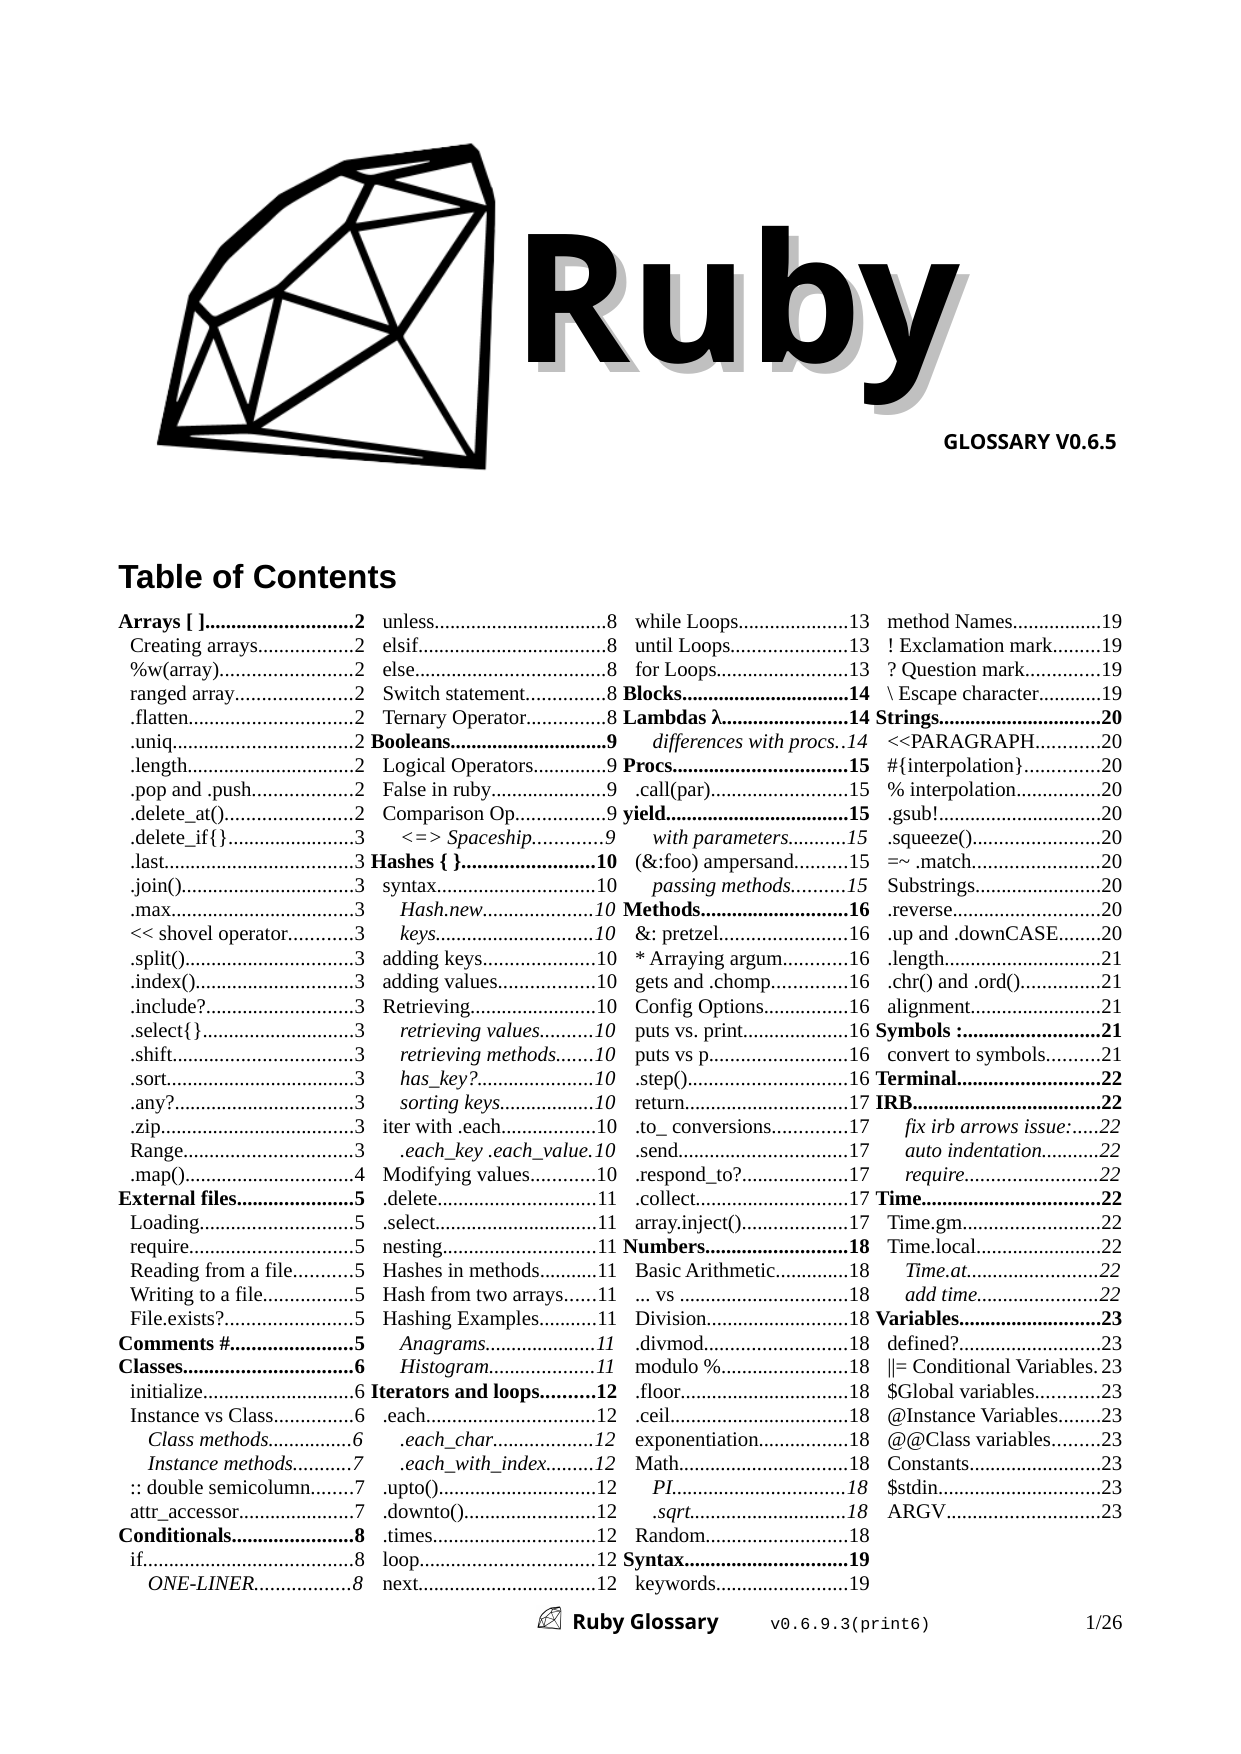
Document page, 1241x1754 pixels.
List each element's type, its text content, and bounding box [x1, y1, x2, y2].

text convert to symbols 21 [887, 1042, 1122, 1066]
text Strings 20 [875, 705, 1122, 729]
table_header [117, 118, 507, 483]
text alignment 21 [887, 993, 1122, 1018]
text .times 12 [382, 1523, 617, 1547]
text ... vs .. 18 [635, 1282, 869, 1306]
text Hash from two arrays 11 [382, 1282, 617, 1306]
text .sort 3 [130, 1066, 365, 1090]
text else 8 [382, 657, 617, 681]
text Random 18 [635, 1523, 869, 1547]
text defined? 23 [887, 1330, 1122, 1354]
text Config Options 16 [635, 993, 869, 1018]
text Booleans 9 [371, 729, 617, 753]
text <=> Spaceship 9 [400, 825, 617, 849]
text .chr() and .ord() 21 [887, 969, 1122, 993]
text PI 18 [652, 1475, 869, 1499]
text fix irb arrows issue: 22 [905, 1114, 1122, 1138]
text Modifying values 10 [382, 1162, 617, 1186]
text keywords 19 [635, 1571, 869, 1595]
text retrieving methods 10 [400, 1042, 617, 1066]
text Time.at 22 [905, 1258, 1122, 1282]
text .split() 3 [130, 945, 365, 969]
picture [122, 123, 505, 478]
text .each 12 [382, 1403, 617, 1427]
text with parameters 15 [652, 825, 869, 849]
text Loading 5 [130, 1210, 365, 1234]
text @Instance Variables 23 [887, 1403, 1122, 1427]
text .include? 3 [130, 993, 365, 1018]
text @@Class variables 23 [887, 1427, 1122, 1451]
text .respond_to? 17 [635, 1162, 869, 1186]
text Writing to a file 5 [130, 1282, 365, 1306]
text modulo % 18 [635, 1354, 869, 1378]
text Logical Operators 9 [382, 753, 617, 777]
text .length 21 [887, 945, 1122, 969]
text keys 10 [400, 921, 617, 945]
text Time.gm 22 [887, 1210, 1122, 1234]
text elsif 8 [382, 633, 617, 657]
text .to_ conversions 17 [635, 1114, 869, 1138]
text .floor 18 [635, 1378, 869, 1403]
text .gsub! 20 [887, 801, 1122, 825]
text Iterators and loops 12 [371, 1378, 617, 1403]
text .divmod 18 [635, 1330, 869, 1354]
text Histogram 11 [400, 1354, 617, 1378]
text puts vs p 16 [635, 1042, 869, 1066]
text until Loops 13 [635, 633, 869, 657]
text Conditionals 8 [118, 1523, 365, 1547]
text \ Escape character 19 [887, 681, 1122, 705]
text &: pretzel 16 [635, 921, 869, 945]
text .flatten 2 [130, 705, 365, 729]
text loop 12 [382, 1547, 617, 1571]
text require 22 [905, 1162, 1122, 1186]
subtitle Table of Contents [118, 558, 1122, 596]
text Anagrams 11 [400, 1330, 617, 1354]
text Hashing Examples 11 [382, 1306, 617, 1330]
text while Loops 13 [635, 608, 869, 633]
text False in ruby 9 [382, 777, 617, 801]
text array.inject() 17 [635, 1210, 869, 1234]
text #{interpolation} 20 [887, 753, 1122, 777]
text File.exists? 5 [130, 1306, 365, 1330]
text * Arraying argum 16 [635, 945, 869, 969]
text .reverse 20 [887, 897, 1122, 921]
text .select{} 3 [130, 1018, 365, 1042]
text Hashes { } 10 [371, 849, 617, 873]
text Time 22 [875, 1186, 1122, 1210]
text Hash.new 10 [400, 897, 617, 921]
text .length 2 [130, 753, 365, 777]
text .ceil 18 [635, 1403, 869, 1427]
text .sqrt 18 [652, 1499, 869, 1523]
text if 8 [130, 1547, 365, 1571]
text Syntax 19 [623, 1547, 869, 1571]
text Numbers 18 [623, 1234, 869, 1258]
text Blocks 14 [623, 681, 869, 705]
text Creating arrays 2 [130, 633, 365, 657]
text Procs 15 [623, 753, 869, 777]
text initialize 6 [130, 1378, 365, 1403]
text adding keys 10 [382, 945, 617, 969]
text Comparison Op 9 [382, 801, 617, 825]
text .each_char 12 [400, 1427, 617, 1451]
text $stdin 23 [887, 1475, 1122, 1499]
text .uniq 2 [130, 729, 365, 753]
text External files 5 [118, 1186, 365, 1210]
text .collect 17 [635, 1186, 869, 1210]
text Reading from a file 5 [130, 1258, 365, 1282]
text IRB 22 [875, 1090, 1122, 1114]
text add time 22 [905, 1282, 1122, 1306]
table_header Ruby GLOSSARY V0.6.5 [507, 118, 1122, 483]
text ! Exclamation mark 19 [887, 633, 1122, 657]
text .delete 11 [382, 1186, 617, 1210]
text puts vs. print 16 [635, 1018, 869, 1042]
text Class methods 6 [148, 1427, 365, 1451]
text ranged array 2 [130, 681, 365, 705]
text next 12 [382, 1571, 617, 1595]
text Time.local 22 [887, 1234, 1122, 1258]
text gets and .chomp 16 [635, 969, 869, 993]
text retrieving values 10 [400, 1018, 617, 1042]
text Instance vs Class 6 [130, 1403, 365, 1427]
text % interpolation 20 [887, 777, 1122, 801]
text require 5 [130, 1234, 365, 1258]
text Basic Arithmetic 18 [635, 1258, 869, 1282]
text .any? 3 [130, 1090, 365, 1114]
text auto indentation 22 [905, 1138, 1122, 1162]
text .map() 4 [130, 1162, 365, 1186]
text Substrings 20 [887, 873, 1122, 897]
text method Names 19 [887, 608, 1122, 633]
text syntax 10 [382, 873, 617, 897]
text Variables 23 [875, 1306, 1122, 1330]
text nesting 11 [382, 1234, 617, 1258]
text .send 17 [635, 1138, 869, 1162]
text Division 18 [635, 1306, 869, 1330]
text Comments # 5 [118, 1330, 365, 1354]
text Classes 6 [118, 1354, 365, 1378]
text .downto() 12 [382, 1499, 617, 1523]
text Switch statement 8 [382, 681, 617, 705]
text ? Question mark 19 [887, 657, 1122, 681]
text ARGV 23 [887, 1499, 1122, 1523]
text for Loops 13 [635, 657, 869, 681]
text .max 3 [130, 897, 365, 921]
text exponentiation 18 [635, 1427, 869, 1451]
text .shift 3 [130, 1042, 365, 1066]
text .pop and .push 2 [130, 777, 365, 801]
text .each_key .each_value 10 [400, 1138, 617, 1162]
text differences with procs 14 [652, 729, 869, 753]
text .zip 3 [130, 1114, 365, 1138]
text adding values 10 [382, 969, 617, 993]
text Terminal 22 [875, 1066, 1122, 1090]
text yield 15 [623, 801, 869, 825]
text return 17 [635, 1090, 869, 1114]
text << shovel operator 3 [130, 921, 365, 945]
text =~ .match 20 [887, 849, 1122, 873]
text attr_accessor 7 [130, 1499, 365, 1523]
text Arrays [ ] 2 [118, 608, 365, 633]
text %w(array) 2 [130, 657, 365, 681]
text Ternary Operator 8 [382, 705, 617, 729]
text .last 3 [130, 849, 365, 873]
text Methods 16 [623, 897, 869, 921]
text $Global variables 23 [887, 1378, 1122, 1403]
text ||= Conditional Variables 23 [887, 1354, 1122, 1378]
text sorting keys 10 [400, 1090, 617, 1114]
text ONE-LINER 8 [148, 1571, 365, 1595]
text .up and .downCASE 20 [887, 921, 1122, 945]
text Hashes in methods 11 [382, 1258, 617, 1282]
text .delete_at() 2 [130, 801, 365, 825]
text Range 3 [130, 1138, 365, 1162]
text <<PARAGRAPH 20 [887, 729, 1122, 753]
text Symbols : 21 [875, 1018, 1122, 1042]
text .join() 3 [130, 873, 365, 897]
text Instance methods 7 [148, 1451, 365, 1475]
text .step() 16 [635, 1066, 869, 1090]
text :: double semicolumn 7 [130, 1475, 365, 1499]
text has_key? 10 [400, 1066, 617, 1090]
text Retrieving 10 [382, 993, 617, 1018]
text Lambdas λ 14 [623, 705, 869, 729]
text (&:foo) ampersand 15 [635, 849, 869, 873]
text passing methods 15 [652, 873, 869, 897]
text Constants 23 [887, 1451, 1122, 1475]
text unless 8 [382, 608, 617, 633]
text .upto() 12 [382, 1475, 617, 1499]
text .squeeze() 20 [887, 825, 1122, 849]
text iter with .each 10 [382, 1114, 617, 1138]
text .delete_if{} 3 [130, 825, 365, 849]
text .index() 3 [130, 969, 365, 993]
text Math 18 [635, 1451, 869, 1475]
text .each_with_index 12 [400, 1451, 617, 1475]
text .call(par) 15 [635, 777, 869, 801]
text .select 11 [382, 1210, 617, 1234]
picture [536, 1605, 562, 1630]
